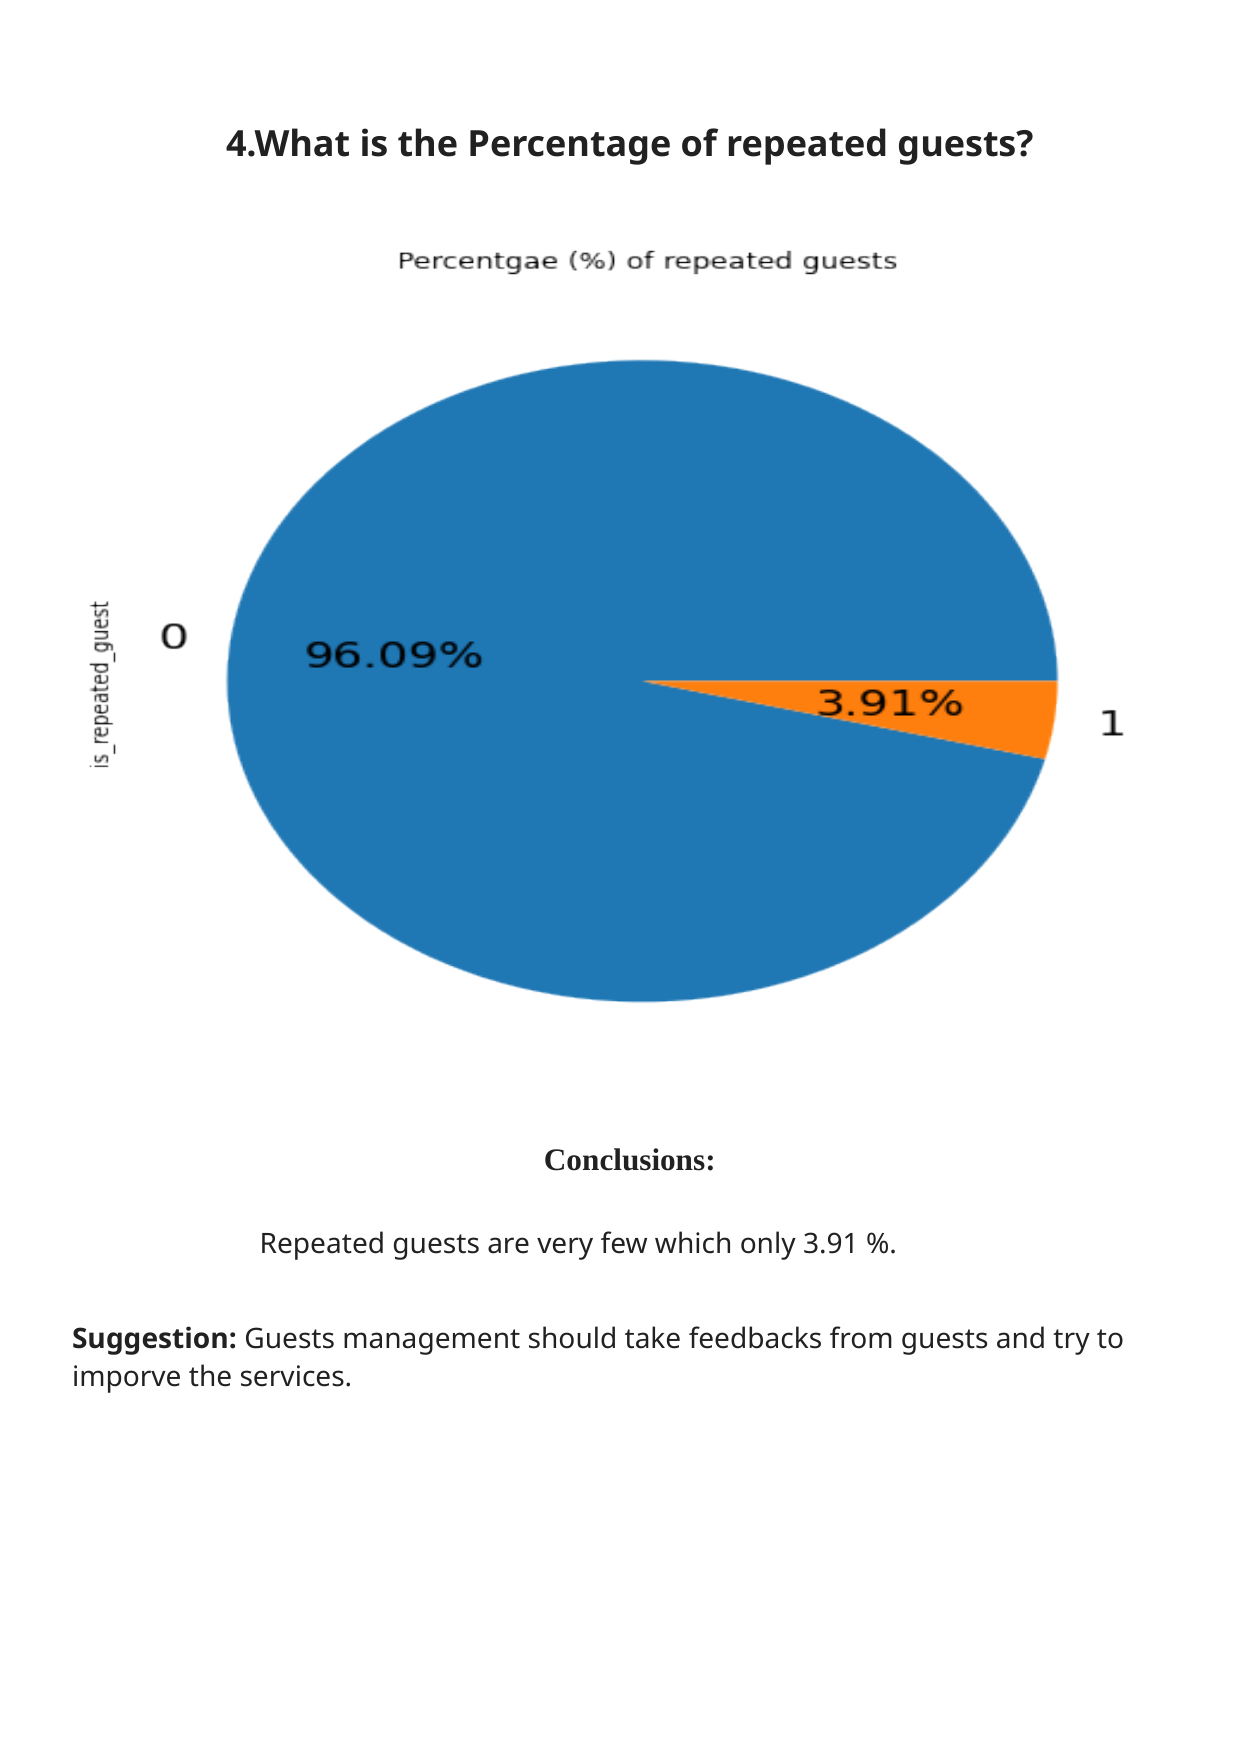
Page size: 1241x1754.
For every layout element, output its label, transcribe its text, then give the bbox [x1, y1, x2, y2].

picture [71, 238, 1178, 1096]
subtitle Suggestion: Guests management should take feedbacks from guests and try to imporve the services. [72, 1318, 1187, 1395]
subtitle 4.What is the Percentage of repeated guests? [72, 118, 1187, 167]
subtitle Repeated guests are very few which only 3.91 %. [222, 1223, 1187, 1262]
text Conclusions: [72, 1141, 1187, 1177]
